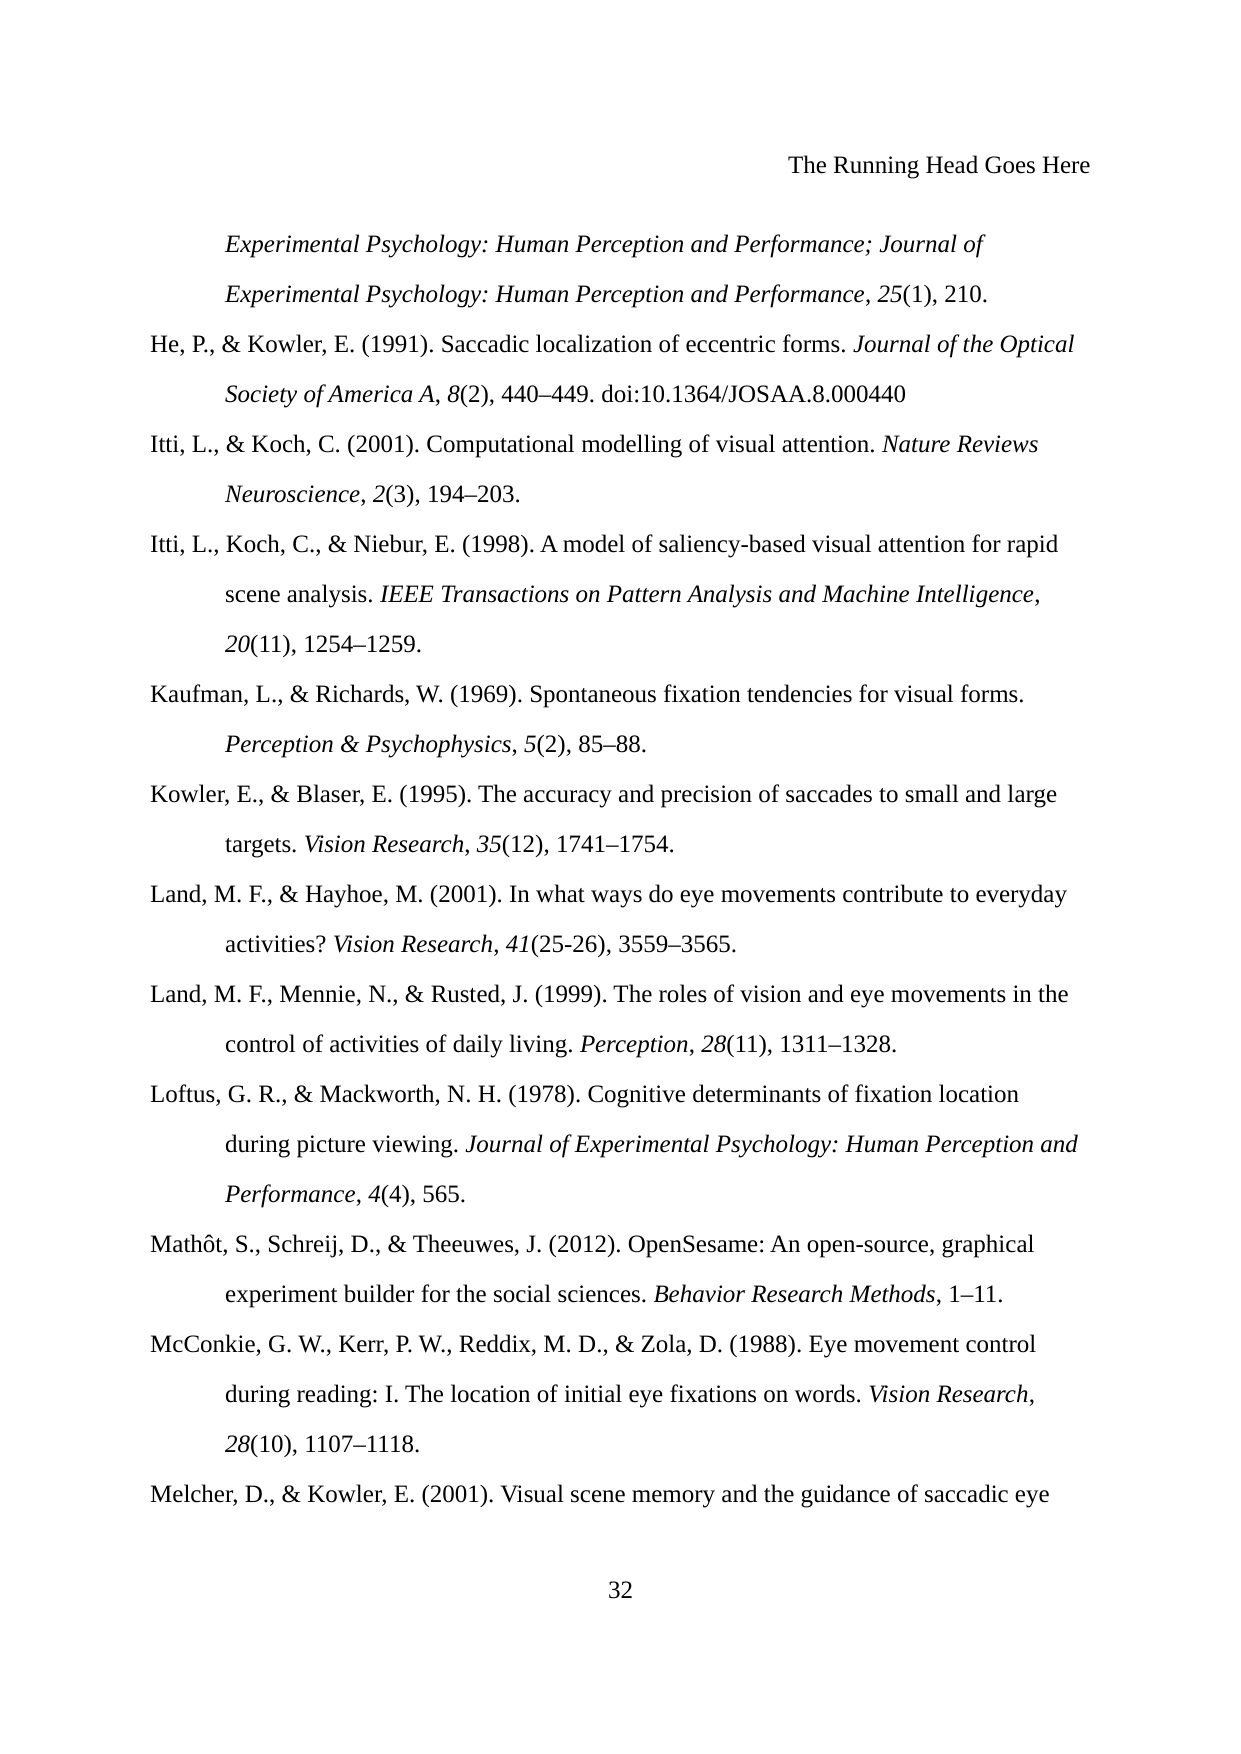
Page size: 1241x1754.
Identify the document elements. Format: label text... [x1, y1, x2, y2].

text McConkie, G. W., Kerr, P. W., Reddix, M. D., & Zola, D. (1988). Eye movement control during reading: I. The location of initial eye fixations on words. Vision Research, 28(10), 1107–1118. [150, 1308, 1091, 1458]
text Melcher, D., & Kowler, E. (2001). Visual scene memory and the guidance of saccadic eye [150, 1458, 1091, 1508]
text Itti, L., Koch, C., & Niebur, E. (1998). A model of saliency-based visual attention for rapid scene analysis. IEEE Transactions on Pattern Analysis and Machine Intelligence, 20(11), 1254–1259. [150, 508, 1091, 658]
text Land, M. F., Mennie, N., & Rusted, J. (1999). The roles of vision and eye movements in the control of activities of daily living. Perception, 28(11), 1311–1328. [150, 958, 1091, 1058]
text Loftus, G. R., & Mackworth, N. H. (1978). Cognitive determinants of fixation location during picture viewing. Journal of Experimental Psychology: Human Perception and Performance, 4(4), 565. [150, 1058, 1091, 1208]
text Itti, L., & Koch, C. (2001). Computational modelling of visual attention. Nature Reviews Neuroscience, 2(3), 194–203. [150, 408, 1091, 508]
text Kaufman, L., & Richards, W. (1969). Spontaneous fixation tendencies for visual forms. Perception & Psychophysics, 5(2), 85–88. [150, 658, 1091, 758]
text Mathôt, S., Schreij, D., & Theeuwes, J. (2012). OpenSesame: An open-source, graphical experiment builder for the social sciences. Behavior Research Methods, 1–11. [150, 1208, 1091, 1308]
text Land, M. F., & Hayhoe, M. (2001). In what ways do eye movements contribute to everyday activities? Vision Research, 41(25-26), 3559–3565. [150, 858, 1091, 958]
text Experimental Psychology: Human Perception and Performance; Journal of Experimental Psychology: Human Perception and Performance, 25(1), 210. [150, 208, 1091, 308]
text He, P., & Kowler, E. (1991). Saccadic localization of eccentric forms. Journal of the Optical Society of America A, 8(2), 440–449. doi:10.1364/JOSAA.8.000440 [150, 308, 1091, 408]
text Kowler, E., & Blaser, E. (1995). The accuracy and precision of saccades to small and large targets. Vision Research, 35(12), 1741–1754. [150, 758, 1091, 858]
